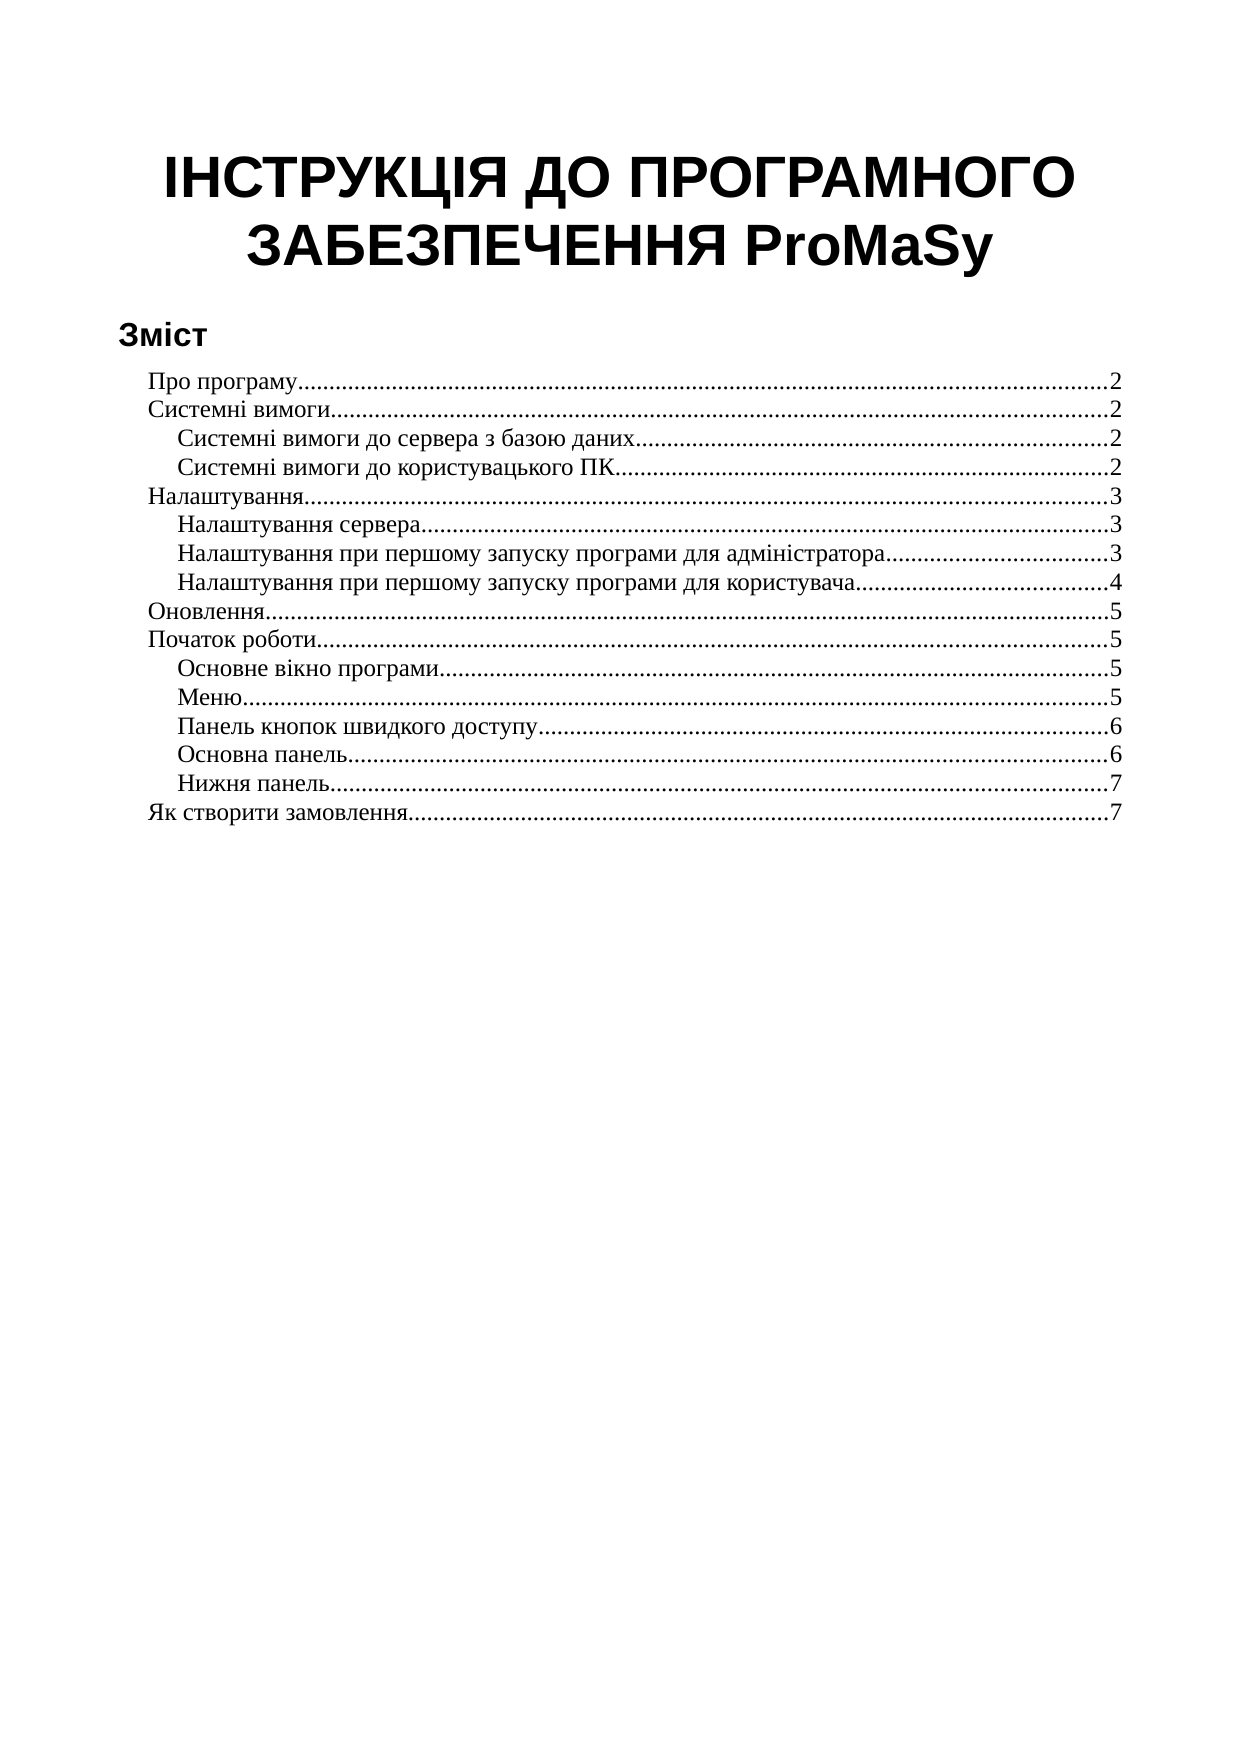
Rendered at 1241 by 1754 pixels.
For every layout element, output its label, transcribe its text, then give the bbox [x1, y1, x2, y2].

text Про програму 2 [148, 366, 1122, 394]
text Меню 5 [177, 682, 1122, 711]
text Налаштування при першому запуску програми для адміністратора 3 [177, 538, 1122, 567]
text Початок роботи 5 [148, 624, 1122, 653]
text Системні вимоги до користувацького ПК 2 [177, 452, 1122, 481]
text Основна панель 6 [177, 739, 1122, 768]
text Системні вимоги до сервера з базою даних 2 [177, 423, 1122, 452]
text Налаштування при першому запуску програми для користувача 4 [177, 567, 1122, 596]
title ІНСТРУКЦІЯ ДО ПРОГРАМНОГО ЗАБЕЗПЕЧЕННЯ ProMaSy [118, 143, 1122, 277]
subtitle Зміст [118, 315, 1122, 353]
text Оновлення 5 [148, 596, 1122, 624]
text Налаштування 3 [148, 481, 1122, 509]
text Нижня панель 7 [177, 768, 1122, 797]
text Панель кнопок швидкого доступу 6 [177, 711, 1122, 739]
text Як створити замовлення 7 [148, 797, 1122, 826]
text Системні вимоги 2 [148, 394, 1122, 423]
text Основне вікно програми 5 [177, 653, 1122, 682]
text Налаштування сервера 3 [177, 509, 1122, 538]
